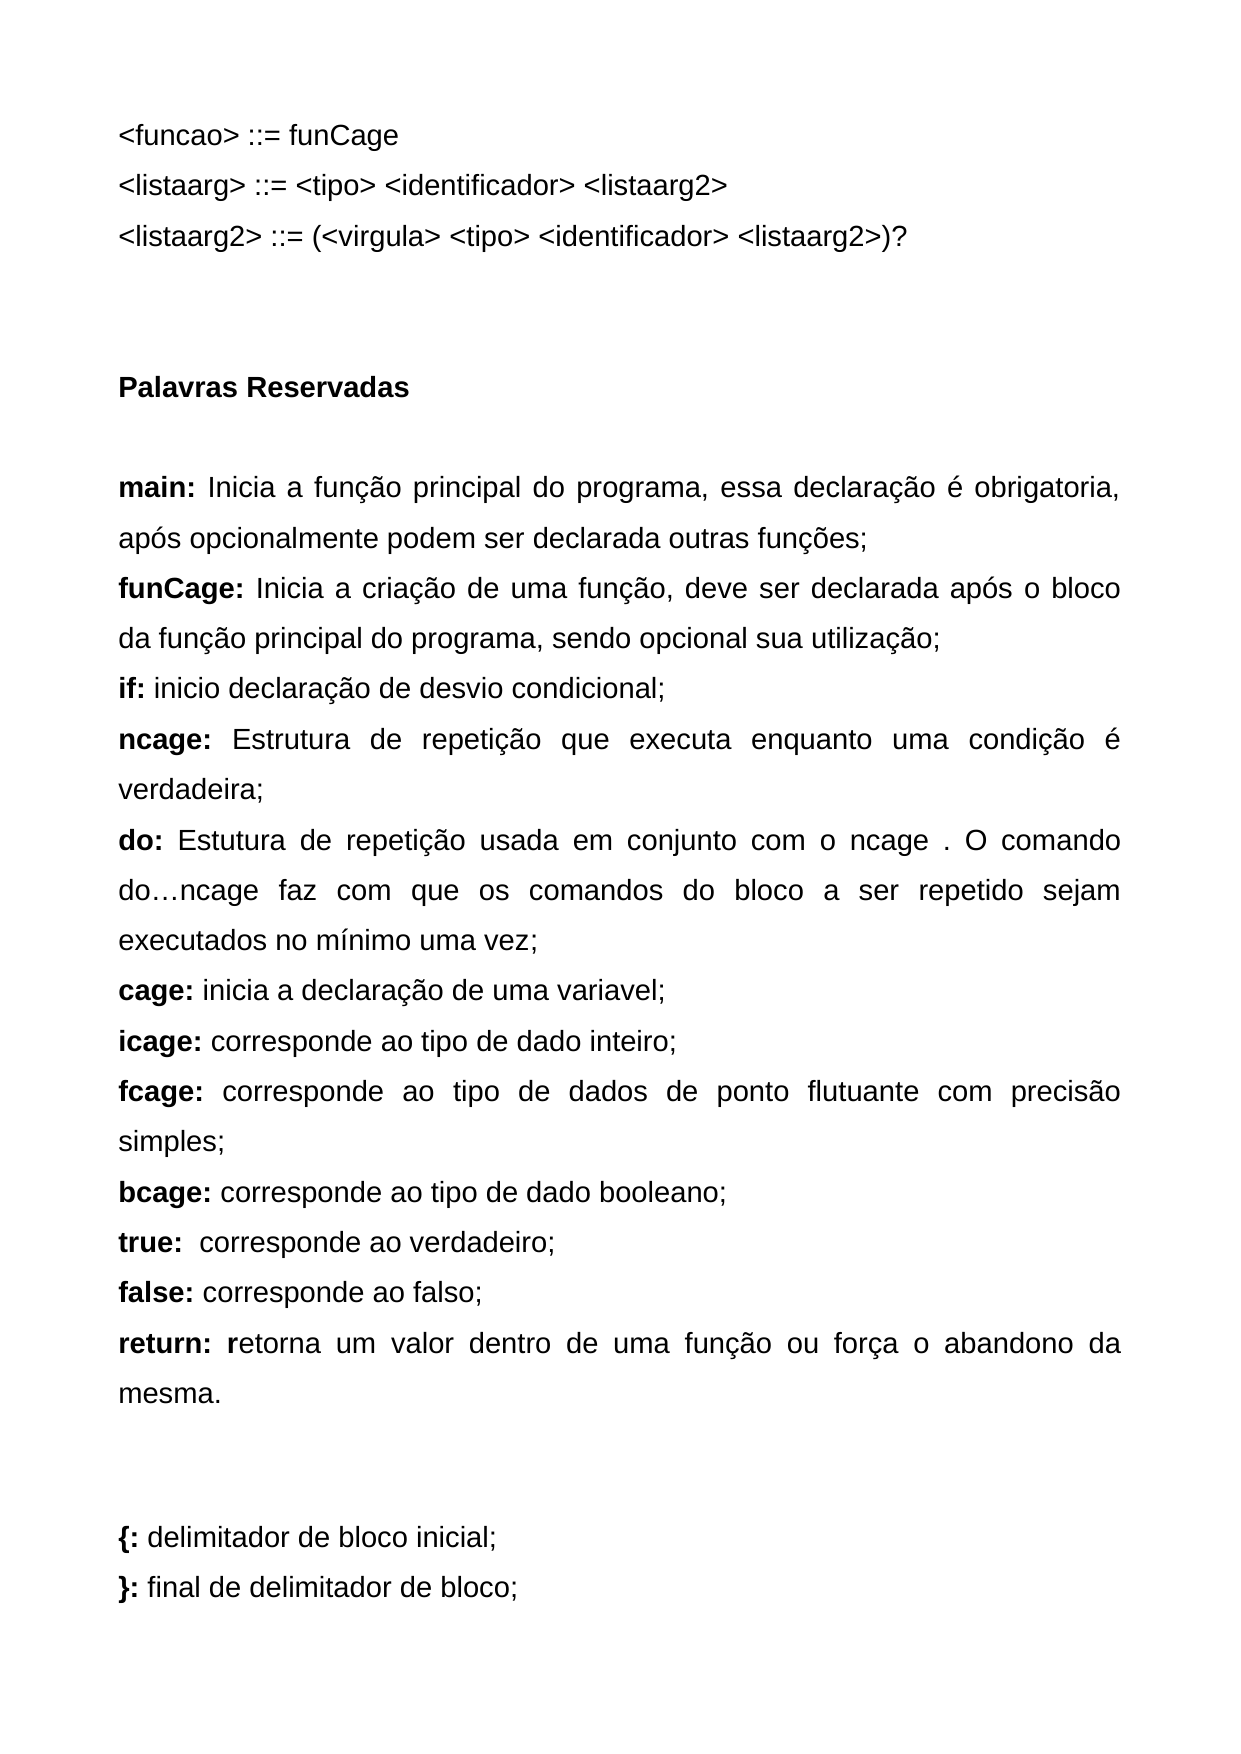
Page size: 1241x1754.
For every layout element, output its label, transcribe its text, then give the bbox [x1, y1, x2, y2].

text true: corresponde ao verdadeiro; [118, 1225, 1122, 1258]
text {: delimitador de bloco inicial; [118, 1520, 1122, 1553]
text Palavras Reservadas [118, 370, 1122, 403]
text <listaarg> ::= <tipo> <identificador> <listaarg2> [118, 168, 1122, 202]
text return: retorna um valor dentro de uma função ou força o abandono da mesma. [118, 1326, 1122, 1409]
text bcage: corresponde ao tipo de dado booleano; [118, 1175, 1122, 1208]
text if: inicio declaração de desvio condicional; [118, 672, 1122, 705]
text main: Inicia a função principal do programa, essa declaração é obrigatoria, após opcionalmente podem ser declarada outras funções; [118, 470, 1122, 554]
text fcage: corresponde ao tipo de dados de ponto flutuante com precisão simples; [118, 1074, 1122, 1158]
text <funcao> ::= funCage [118, 118, 1122, 152]
text }: final de delimitador de bloco; [118, 1570, 1122, 1603]
text cage: inicia a declaração de uma variavel; [118, 973, 1122, 1007]
text do: Estutura de repetição usada em conjunto com o ncage . O comando do…ncage faz com que os comandos do bloco a ser repetido sejam executados no mínimo uma vez; [118, 822, 1122, 957]
text ncage: Estrutura de repetição que executa enquanto uma condição é verdadeira; [118, 722, 1122, 806]
text false: corresponde ao falso; [118, 1275, 1122, 1309]
text icage: corresponde ao tipo de dado inteiro; [118, 1024, 1122, 1057]
text <listaarg2> ::= (<virgula> <tipo> <identificador> <listaarg2>)? [118, 219, 1122, 252]
text funCage: Inicia a criação de uma função, deve ser declarada após o bloco da função principal do programa, sendo opcional sua utilização; [118, 571, 1122, 655]
